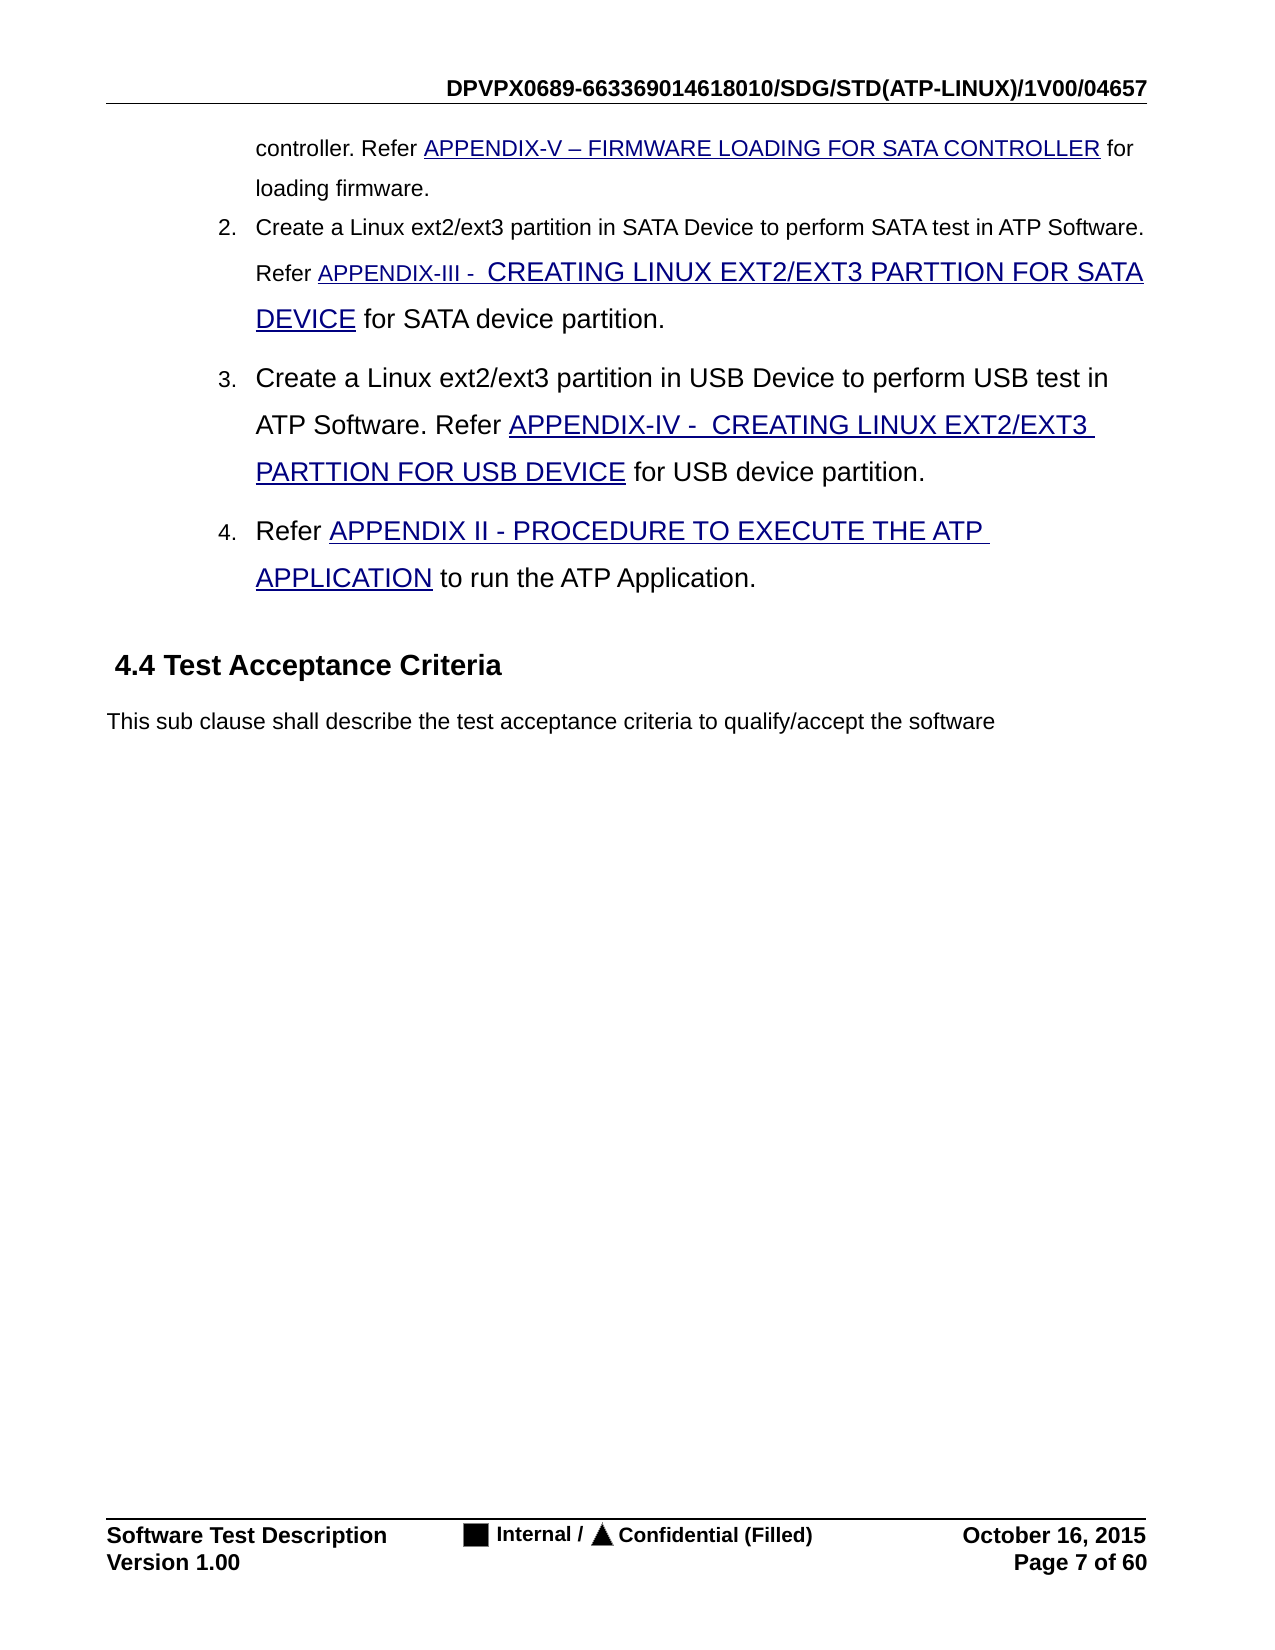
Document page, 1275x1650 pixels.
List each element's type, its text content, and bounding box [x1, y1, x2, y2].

list Create a Linux ext2/ext3 partition in SATA Device to perform SATA test in ATP Software. Refer APPENDIX-III - CREATING LINUX EXT2/EXT3 PARTTION FOR SATA DEVICE for SATA device partition. [218, 214, 1147, 334]
list Refer APPENDIX II - PROCEDURE TO EXECUTE THE ATP APPLICATION to run the ATP Application. [218, 515, 1147, 593]
subtitle Test Acceptance Criteria [106, 648, 1147, 681]
text This sub clause shall describe the test acceptance criteria to qualify/accept the software [106, 708, 1147, 734]
list controller. Refer APPENDIX-V – FIRMWARE LOADING FOR SATA CONTROLLER for loading firmware. [218, 135, 1147, 201]
list Create a Linux ext2/ext3 partition in USB Device to perform USB test in ATP Software. Refer APPENDIX-IV - CREATING LINUX EXT2/EXT3 PARTTION FOR USB DEVICE for USB device partition. [218, 362, 1147, 487]
